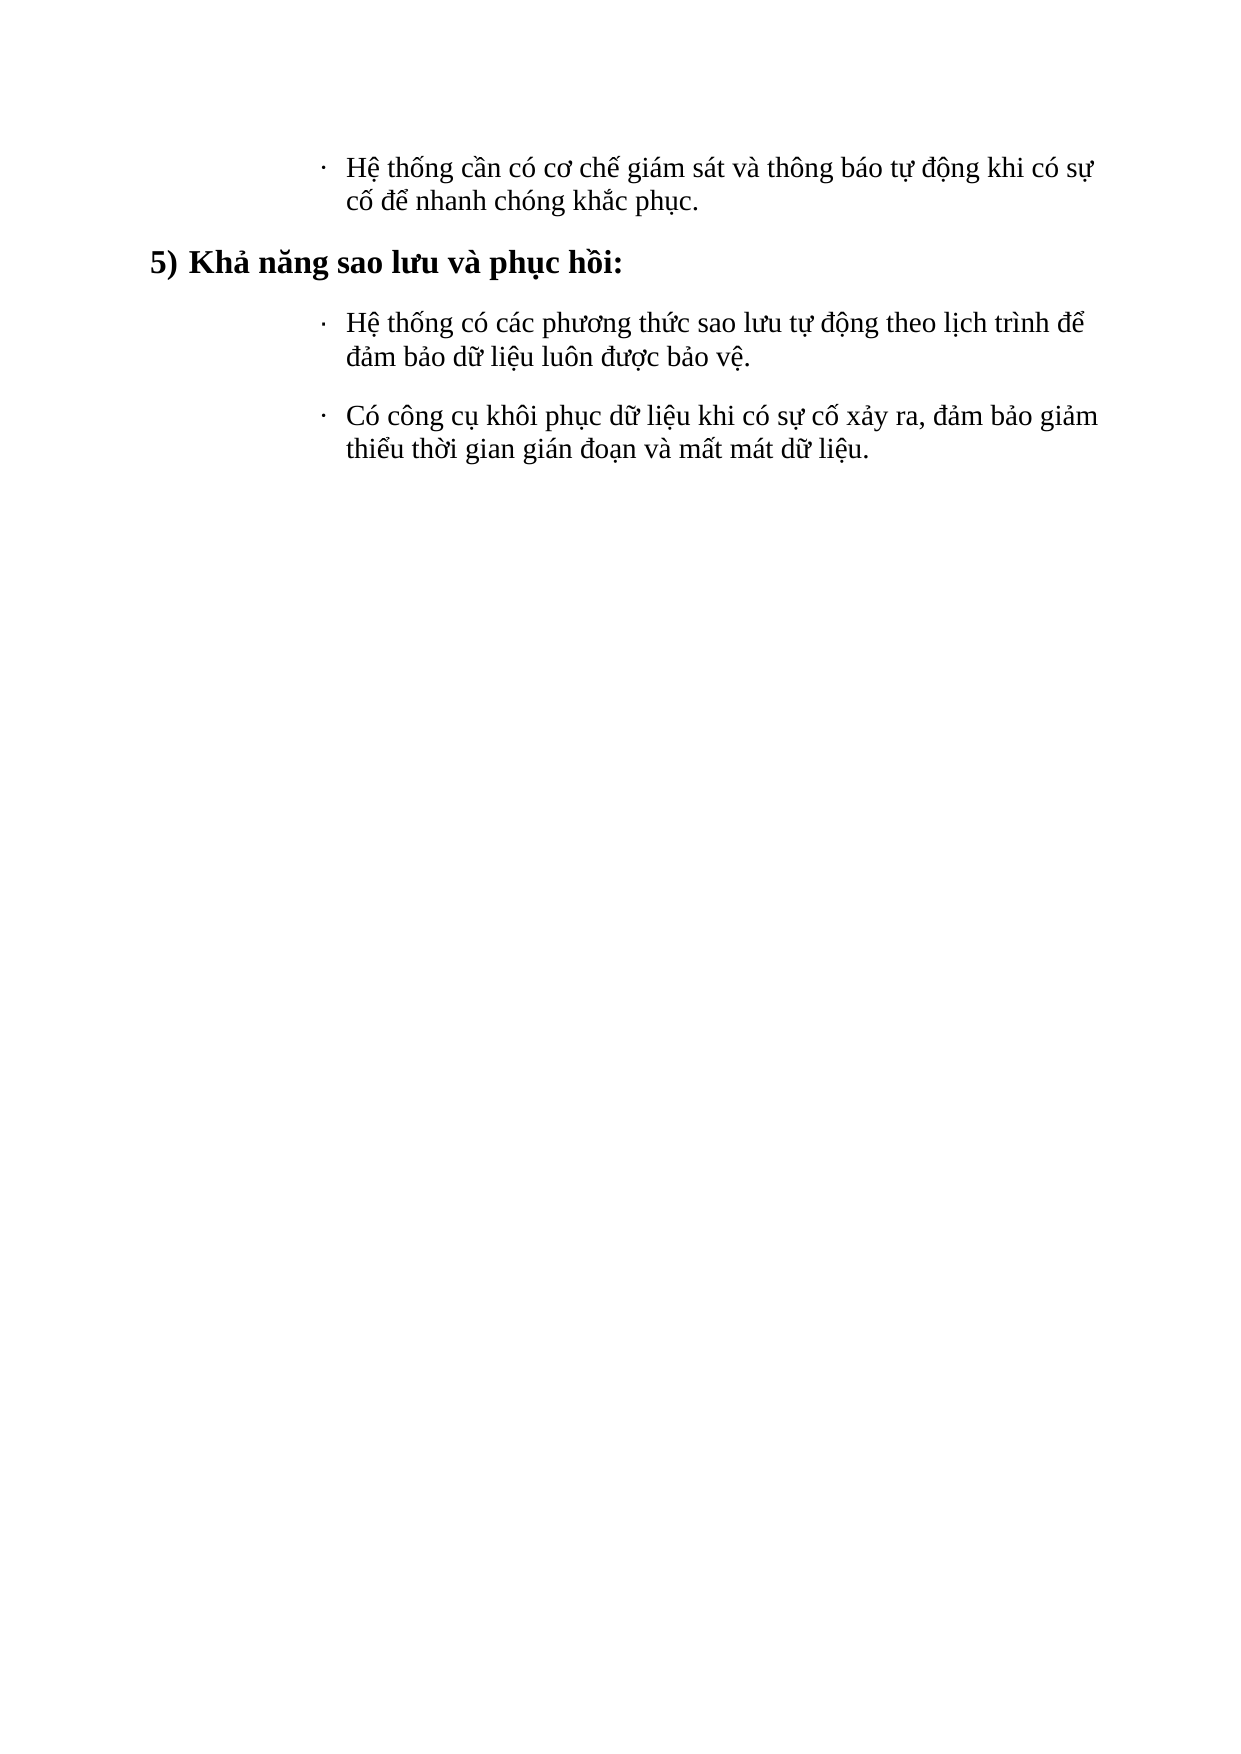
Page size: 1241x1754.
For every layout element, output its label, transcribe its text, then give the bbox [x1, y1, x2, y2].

subtitle 5) Khả năng sao lưu và phục hồi: [150, 242, 1124, 280]
text · Có công cụ khôi phục dữ liệu khi có sự cố xảy ra, đảm bảo giảm thiểu thời gian gián đoạn và mất mát dữ liệu. [319, 398, 1124, 465]
text · Hệ thống có các phương thức sao lưu tự động theo lịch trình để đảm bảo dữ liệu luôn được bảo vệ. [319, 305, 1124, 373]
text · Hệ thống cần có cơ chế giám sát và thông báo tự động khi có sự cố để nhanh chóng khắc phục. [319, 150, 1124, 217]
